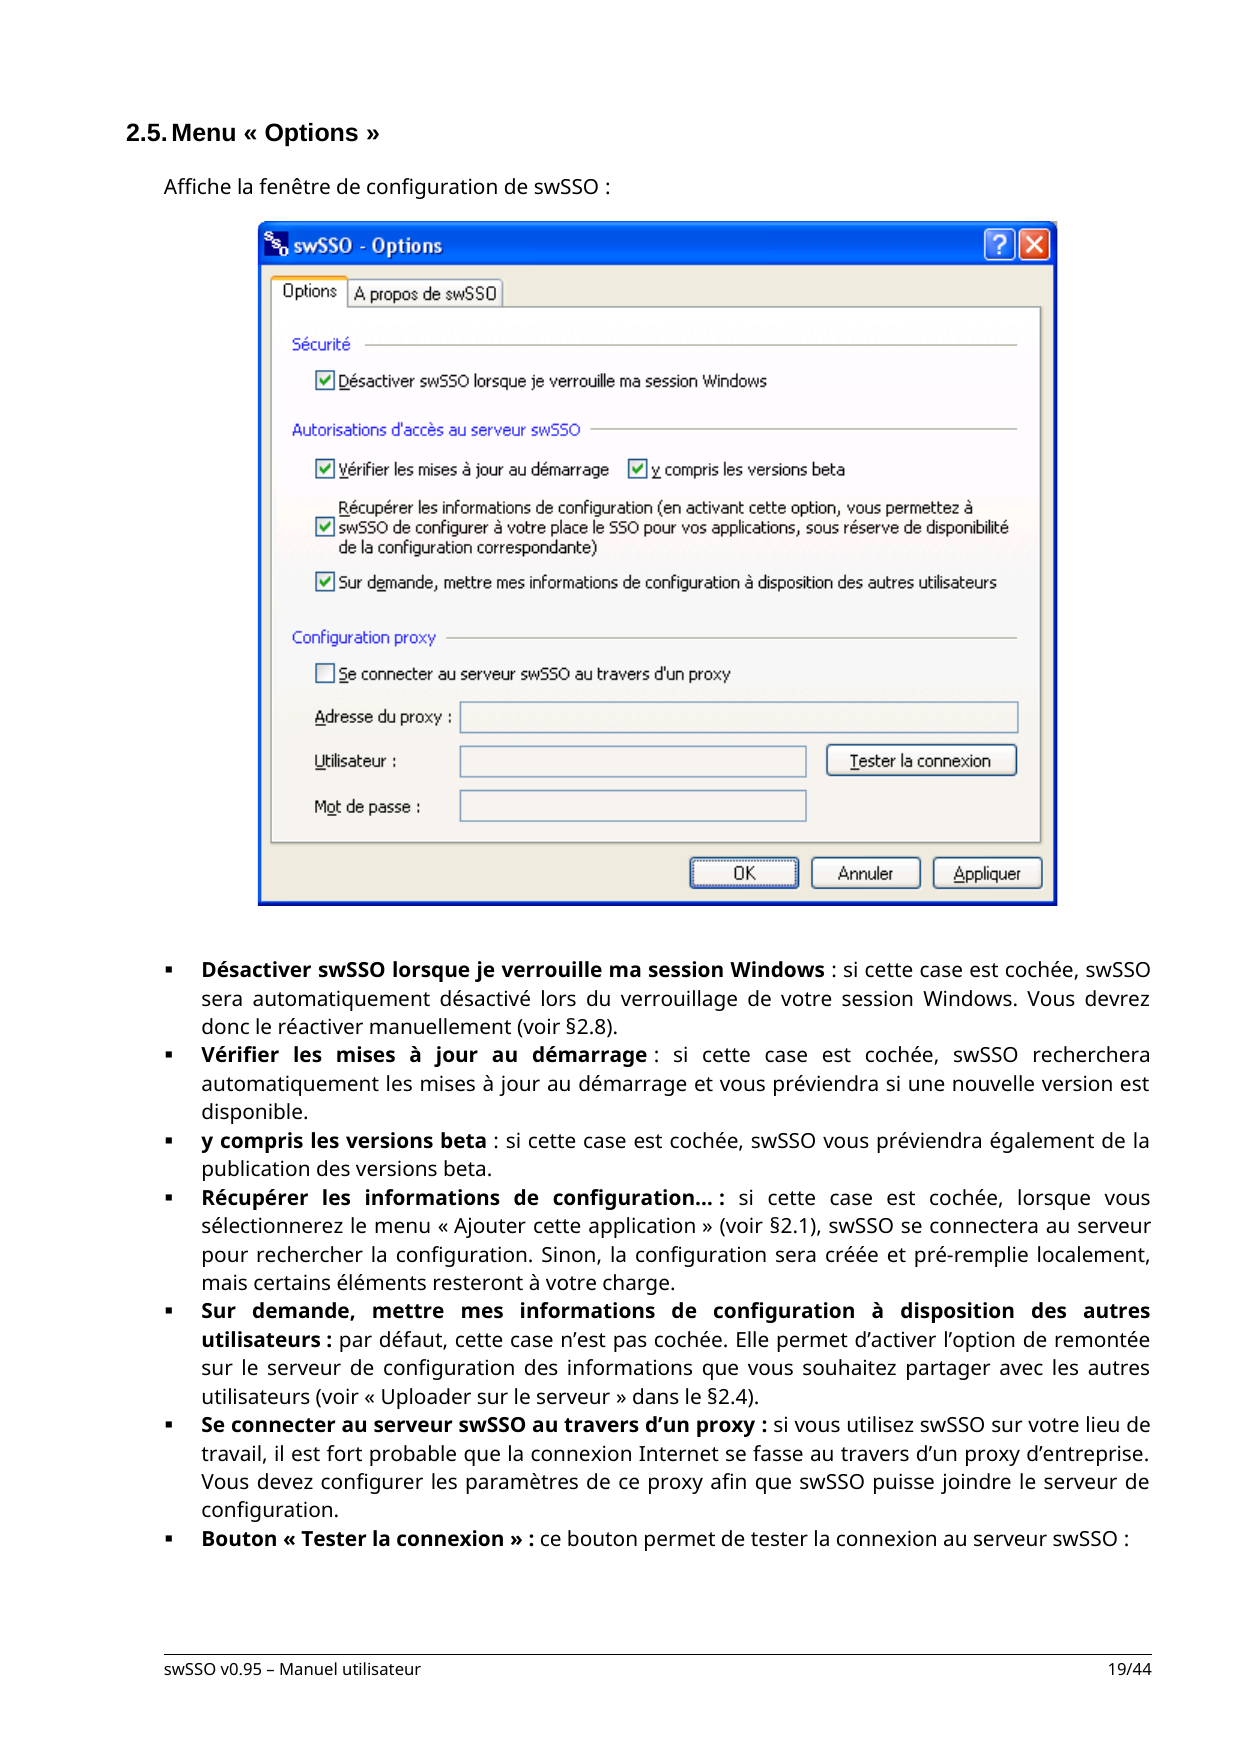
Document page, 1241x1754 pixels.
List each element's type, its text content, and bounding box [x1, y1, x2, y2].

list y compris les versions beta : si cette case est cochée, swSSO vous préviendra également de la publication des versions beta. [164, 1126, 1152, 1183]
subtitle Menu « Options » [126, 118, 1152, 147]
list Vérifier les mises à jour au démarrage : si cette case est cochée, swSSO recherchera automatiquement les mises à jour au démarrage et vous préviendra si une nouvelle version est disponible. [164, 1041, 1152, 1126]
list Bouton « Tester la connexion » : ce bouton permet de tester la connexion au serveur swSSO : [164, 1524, 1152, 1552]
list Récupérer les informations de configuration… : si cette case est cochée, lorsque vous sélectionnerez le menu « Ajouter cette application » (voir §2.1), swSSO se connectera au serveur pour rechercher la configuration. Sinon, la configuration sera créée et pré-remplie localement, mais certains éléments resteront à votre charge. [164, 1183, 1152, 1297]
text Affiche la fenêtre de configuration de swSSO : [164, 172, 1152, 200]
list Désactiver swSSO lorsque je verrouille ma session Windows : si cette case est cochée, swSSO sera automatiquement désactivé lors du verrouillage de votre session Windows. Vous devrez donc le réactiver manuellement (voir §2.8). [164, 955, 1152, 1041]
picture [257, 221, 1058, 906]
list Se connecter au serveur swSSO au travers d’un proxy : si vous utilisez swSSO sur votre lieu de travail, il est fort probable que la connexion Internet se fasse au travers d’un proxy d’entreprise. Vous devez configurer les paramètres de ce proxy afin que swSSO puisse joindre le serveur de configuration. [164, 1410, 1152, 1524]
list Sur demande, mettre mes informations de configuration à disposition des autres utilisateurs : par défaut, cette case n’est pas cochée. Elle permet d’activer l’option de remontée sur le serveur de configuration des informations que vous souhaitez partager avec les autres utilisateurs (voir « Uploader sur le serveur » dans le §2.4). [164, 1297, 1152, 1410]
